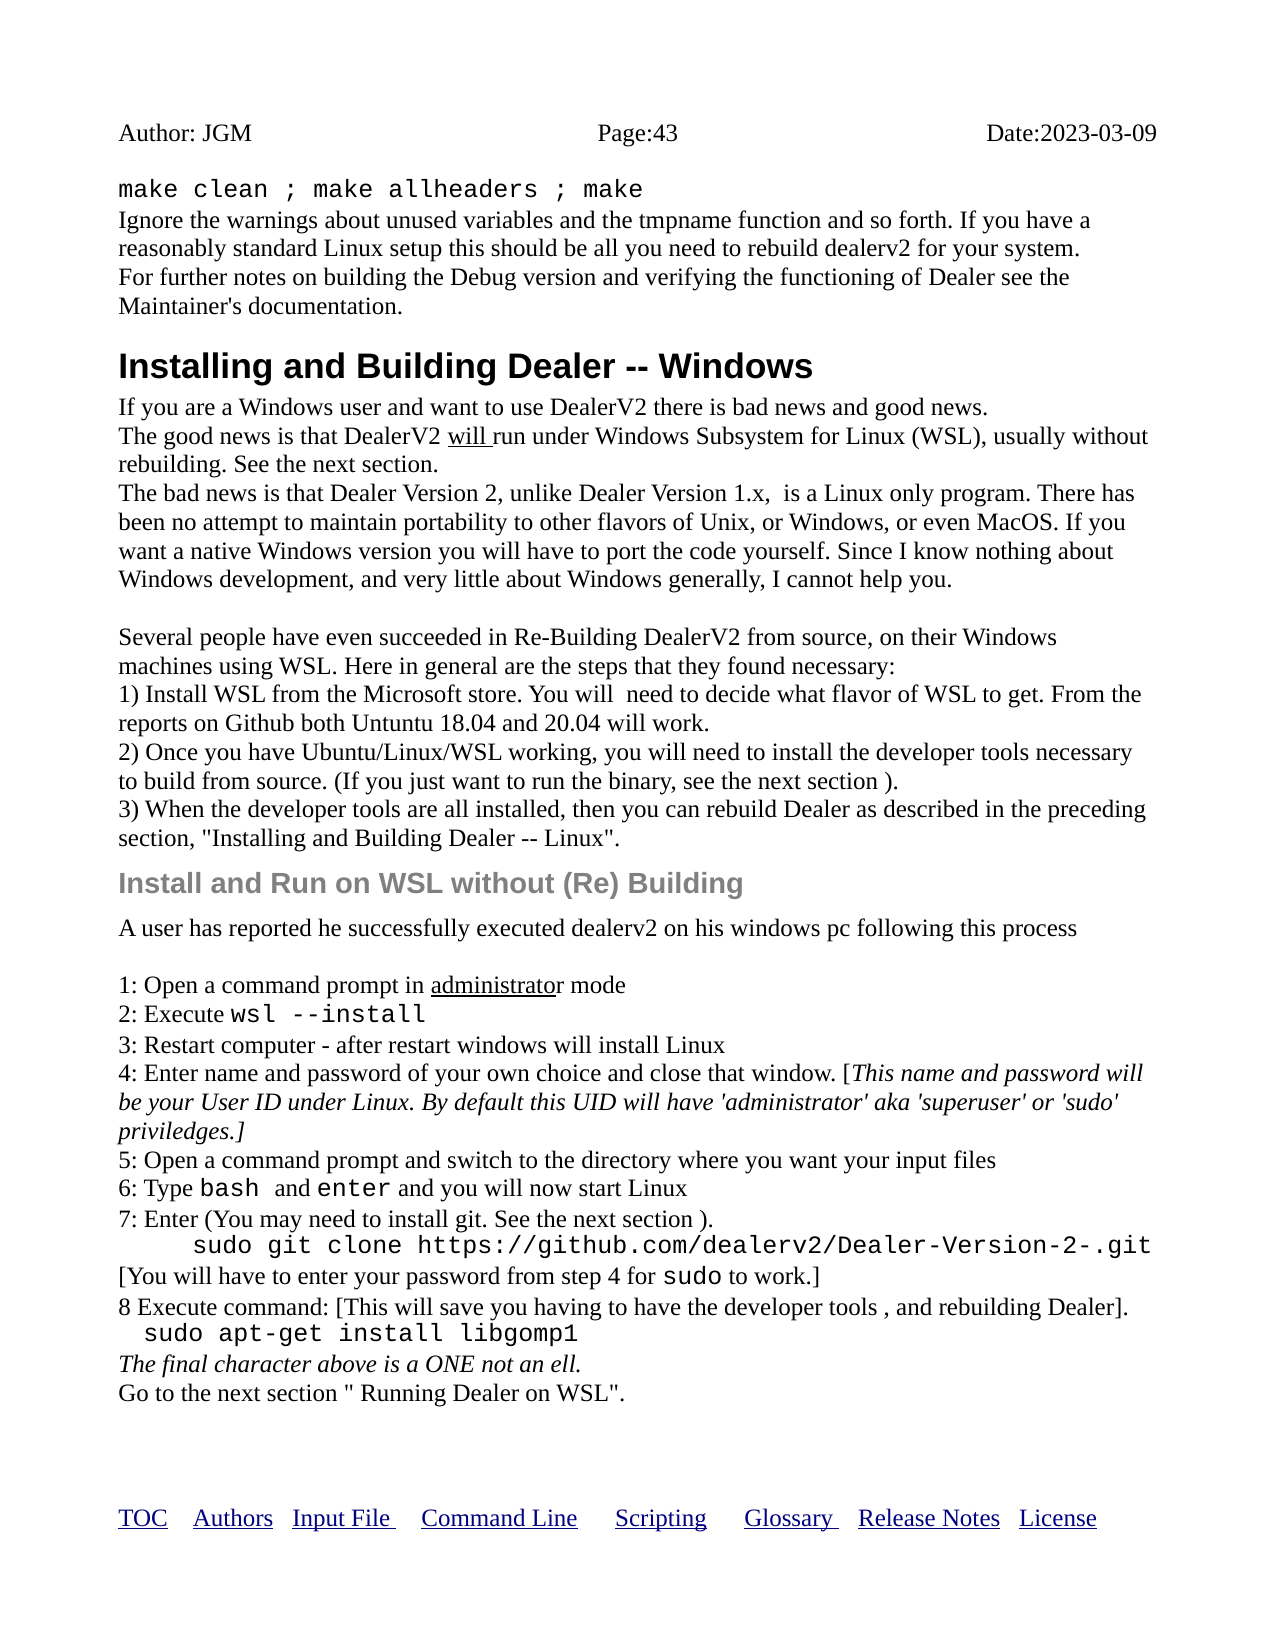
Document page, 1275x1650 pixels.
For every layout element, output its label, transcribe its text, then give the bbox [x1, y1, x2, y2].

text 3: Restart computer - after restart windows will install Linux [118, 1030, 1157, 1058]
text 1: Open a command prompt in administrator mode [118, 970, 1157, 999]
text 5: Open a command prompt and switch to the directory where you want your input files [118, 1145, 1157, 1173]
text Go to the next section " Running Dealer on WSL". [118, 1378, 1157, 1407]
text The bad news is that Dealer Version 2, unlike Dealer Version 1.x, is a Linux only program. There has been no attempt to maintain portability to other flavors of Unix, or Windows, or even MacOS. If you want a native Windows version you will have to port the code yourself. Since I know nothing about Windows development, and very little about Windows generally, I cannot help you. [118, 478, 1157, 593]
text The final character above is a ONE not an ell. [118, 1349, 1157, 1378]
text 8 Execute command: [This will save you having to have the developer tools , and rebuilding Dealer]. [118, 1292, 1157, 1321]
text 2: Execute wsl --install [118, 999, 1157, 1030]
text Ignore the warnings about unused variables and the tmpname function and so forth. If you have a reasonably standard Linux setup this should be all you need to rebuild dealerv2 for your system. [118, 205, 1157, 262]
text Several people have even succeeded in Re-Building DealerV2 from source, on their Windows machines using WSL. Here in general are the steps that they found necessary: [118, 622, 1157, 679]
text 1) Install WSL from the Microsoft store. You will need to decide what flavor of WSL to get. From the reports on Github both Untuntu 18.04 and 20.04 will work. [118, 679, 1157, 737]
text make clean ; make allheaders ; make [118, 176, 1157, 205]
subtitle Install and Run on WSL without (Re) Building [118, 867, 1157, 900]
text 6: Type bash and enter and you will now start Linux [118, 1173, 1157, 1204]
text 2) Once you have Ubuntu/Linux/WSL working, you will need to install the developer tools necessary to build from source. (If you just want to run the binary, see the next section ). [118, 737, 1157, 794]
text For further notes on building the Debug version and verifying the functioning of Dealer see the Maintainer's documentation. [118, 262, 1157, 320]
text sudo apt-get install libgomp1 [118, 1321, 1157, 1349]
text If you are a Windows user and want to use DealerV2 there is bad news and good news. [118, 392, 1157, 421]
subtitle Installing and Building Dealer -- Windows [118, 345, 1157, 386]
text 7: Enter (You may need to install git. See the next section ). [118, 1204, 1157, 1233]
text The good news is that DealerV2 will run under Windows Subsystem for Linux (WSL), usually without rebuilding. See the next section. [118, 421, 1157, 478]
text 3) When the developer tools are all installed, then you can rebuild Dealer as described in the preceding section, "Installing and Building Dealer -- Linux". [118, 794, 1157, 852]
text A user has reported he successfully executed dealerv2 on his windows pc following this process [118, 913, 1157, 941]
text sudo git clone https://github.com/dealerv2/Dealer-Version-2-.git [You will have to enter your password from step 4 for sudo to work.] [118, 1233, 1157, 1292]
text 4: Enter name and password of your own choice and close that window. [This name and password will be your User ID under Linux. By default this UID will have 'administrator' aka 'superuser' or 'sudo' priviledges.] [118, 1058, 1157, 1145]
